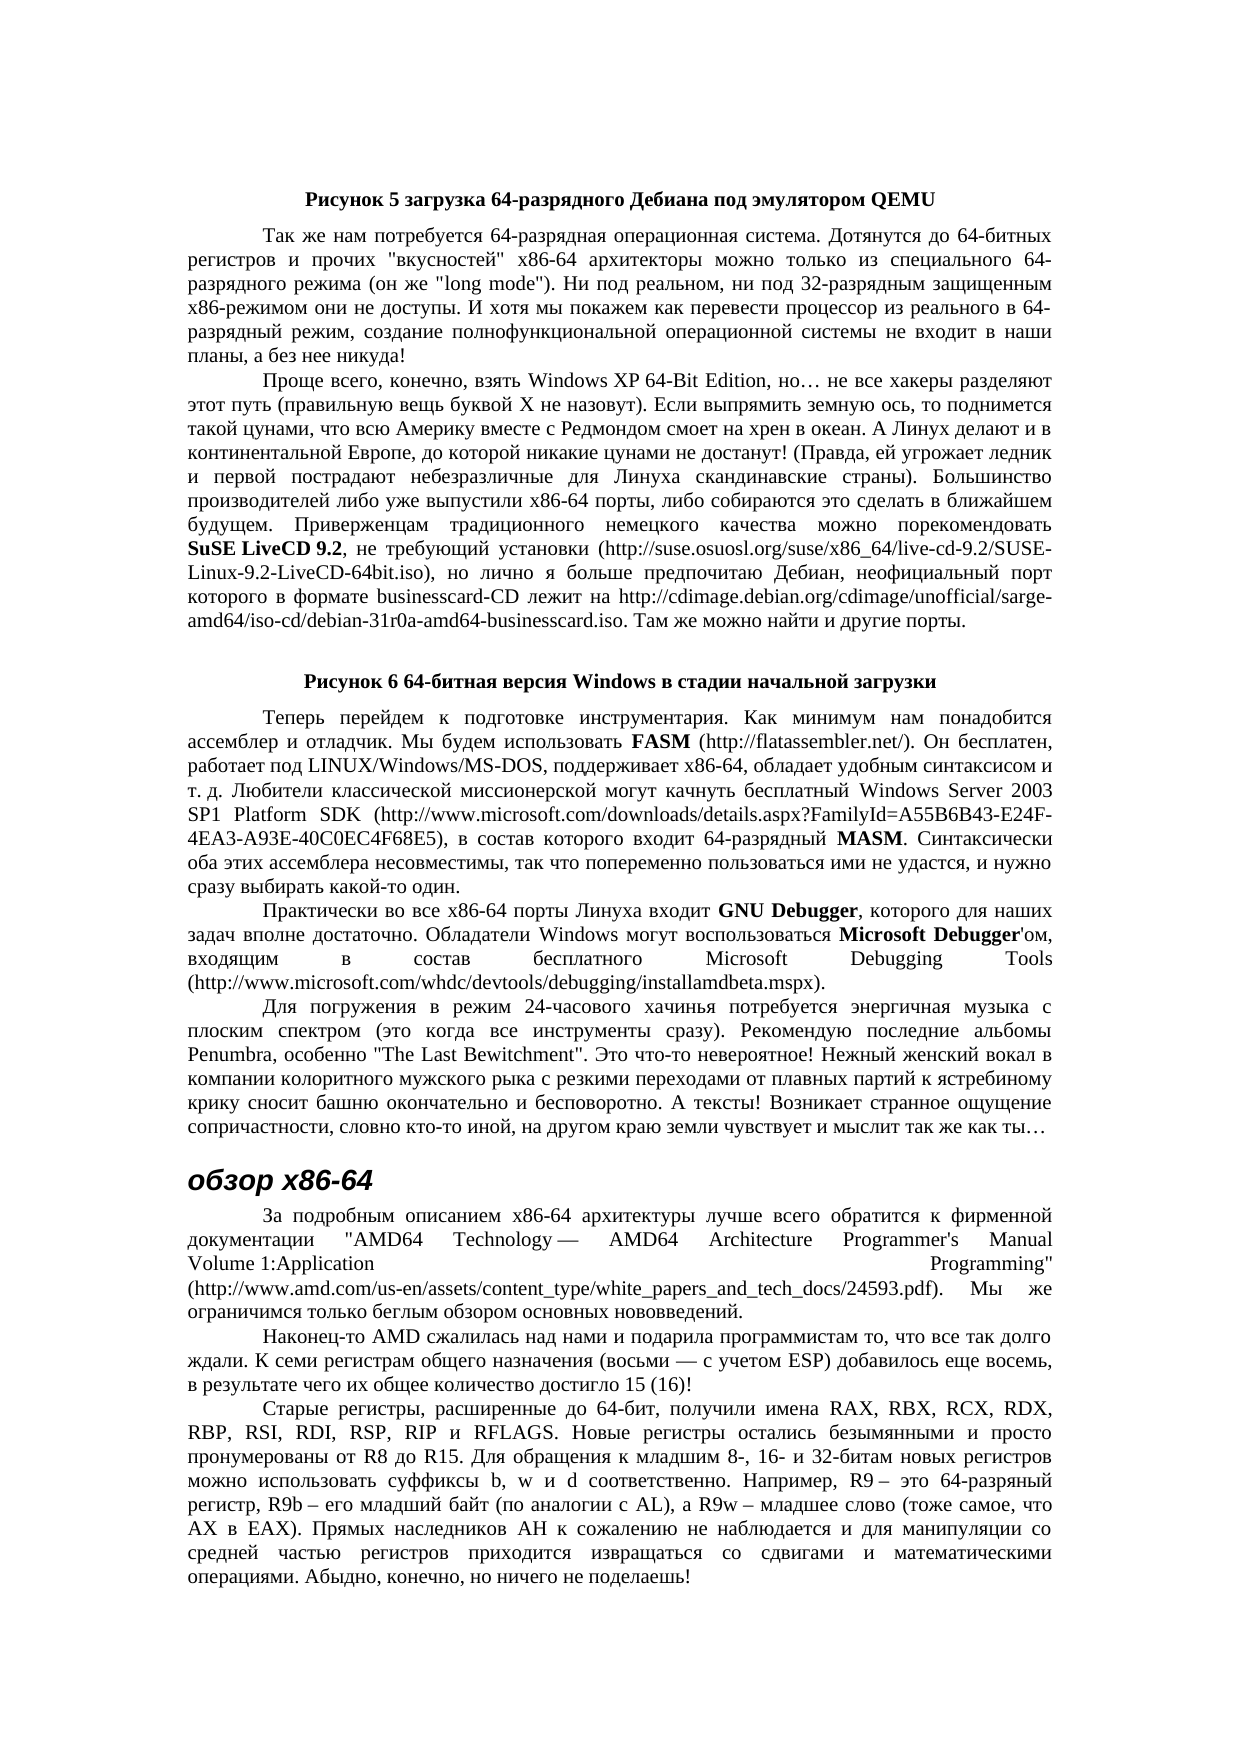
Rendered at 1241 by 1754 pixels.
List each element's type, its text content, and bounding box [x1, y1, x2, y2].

text Рисунок 6 64-битная версия Windows в стадии начальной загрузки [187, 669, 1053, 693]
text Так же нам потребуется 64-разрядная операционная система. Дотянутся до 64-битных регистров и прочих "вкусностей" x86-64 архитекторы можно только из специального 64-разрядного режима (он же "long mode"). Ни под реальном, ни под 32-разрядным защищенным x86-режимом они не доступы. И хотя мы покажем как перевести процессор из реального в 64-разрядный режим, создание полнофункциональной операционной системы не входит в наши планы, а без нее никуда! [187, 223, 1053, 367]
text Практически во все x86-64 порты Линуха входит GNU Debugger, которого для наших задач вполне достаточно. Обладатели Windows могут воспользоваться Microsoft Debugger'ом, входящим в состав бесплатного Microsoft Debugging Tools (http://www.microsoft.com/whdc/devtools/debugging/installamdbeta.mspx). [187, 898, 1053, 994]
text Старые регистры, расширенные до 64-бит, получили имена RAX, RBX, RCX, RDX, RBP, RSI, RDI, RSP, RIP и RFLAGS. Новые регистры остались безымянными и просто пронумерованы от R8 до R15. Для обращения к младшим 8-, 16- и 32-битам новых регистров можно использовать суффиксы b, w и d соответственно. Например, R9 – это 64-разряный регистр, R9b – его младший байт (по аналогии с AL), а R9w – младшее слово (тоже самое, что AX в EAX). Прямых наследников AH к сожалению не наблюдается и для манипуляции со средней частью регистров приходится извращаться со сдвигами и математическими операциями. Абыдно, конечно, но ничего не поделаешь! [187, 1396, 1053, 1588]
subtitle обзор x86-64 [187, 1163, 1053, 1197]
text Для погружения в режим 24-часового хачинья потребуется энергичная музыка с плоским спектром (это когда все инструменты сразу). Рекомендую последние альбомы Penumbra, особенно "The Last Bewitchment". Это что-то невероятное! Нежный женский вокал в компании колоритного мужского рыка с резкими переходами от плавных партий к ястребиному крику сносит башню окончательно и бесповоротно. А тексты! Возникает странное ощущение сопричастности, словно кто-то иной, на другом краю земли чувствует и мыслит так же как ты… [187, 994, 1053, 1138]
text Рисунок 5 загрузка 64-разрядного Дебиана под эмулятором QEMU [187, 187, 1053, 211]
text Теперь перейдем к подготовке инструментария. Как минимум нам понадобится ассемблер и отладчик. Мы будем использовать FASM (http://flatassembler.net/). Он бесплатен, работает под LINUX/Windows/MS-DOS, поддерживает x86-64, обладает удобным синтаксисом и т. д. Любители классической миссионерской могут качнуть бесплатный Windows Server 2003 SP1 Platform SDK (http://www.microsoft.com/downloads/details.aspx?FamilyId=A55B6B43-E24F-4EA3-A93E-40C0EC4F68E5), в состав которого входит 64-разрядный MASM. Синтаксически оба этих ассемблера несовместимы, так что попеременно пользоваться ими не удастся, и нужно сразу выбирать какой-то один. [187, 705, 1053, 898]
text За подробным описанием x86-64 архитектуры лучше всего обратится к фирменной документации "AMD64 Technology — AMD64 Architecture Programmer's Manual Volume 1:Application Programming" (http://www.amd.com/us-en/assets/content_type/white_papers_and_tech_docs/24593.pdf). Мы же ограничимся только беглым обзором основных нововведений. [187, 1203, 1053, 1323]
text Проще всего, конечно, взять Windows XP 64-Bit Edition, но… не все хакеры разделяют этот путь (правильную вещь буквой X не назовут). Если выпрямить земную ось, то поднимется такой цунами, что всю Америку вместе с Редмондом смоет на хрен в океан. А Линух делают и в континентальной Европе, до которой никакие цунами не достанут! (Правда, ей угрожает ледник и первой пострадают небезразличные для Линуха скандинавские страны). Большинство производителей либо уже выпустили x86-64 порты, либо собираются это сделать в ближайшем будущем. Приверженцам традиционного немецкого качества можно порекомендовать SuSE LiveCD 9.2, не требующий установки (http://suse.osuosl.org/suse/x86_64/live-cd-9.2/SUSE-Linux-9.2-LiveCD-64bit.iso), но лично я больше предпочитаю Дебиан, неофициальный порт которого в формате businesscard-CD лежит на http://cdimage.debian.org/cdimage/unofficial/sarge-amd64/iso-cd/debian-31r0a-amd64-businesscard.iso. Там же можно найти и другие порты. [187, 367, 1053, 632]
text Наконец-то AMD сжалилась над нами и подарила программистам то, что все так долго ждали. К семи регистрам общего назначения (восьми — с учетом ESP) добавилось еще восемь, в результате чего их общее количество достигло 15 (16)! [187, 1323, 1053, 1396]
